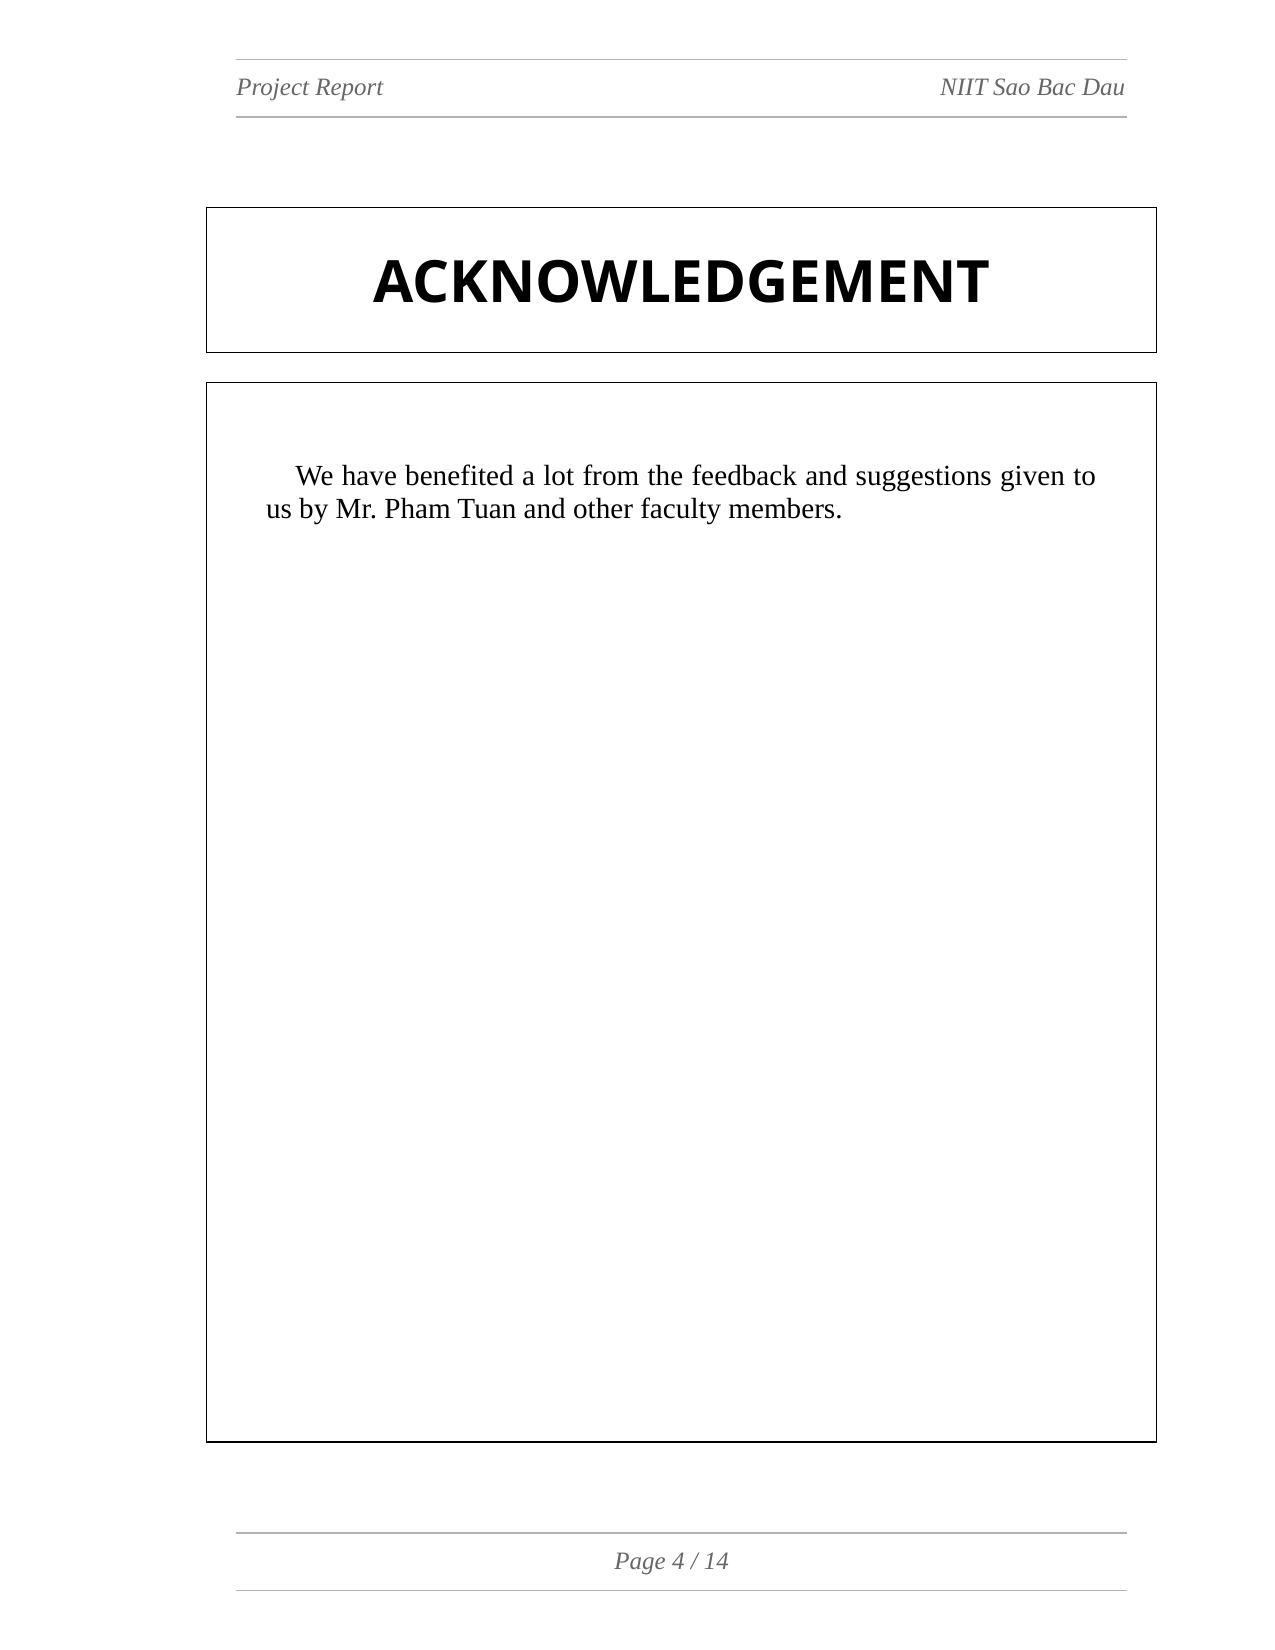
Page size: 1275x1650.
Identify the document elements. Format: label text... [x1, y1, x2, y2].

table_header We have benefited a lot from the feedback and suggestions given to us by Mr. Pham Tuan and other faculty members. [207, 383, 1156, 1441]
table_header ACKNOWLEDGEMENT [207, 208, 1156, 352]
